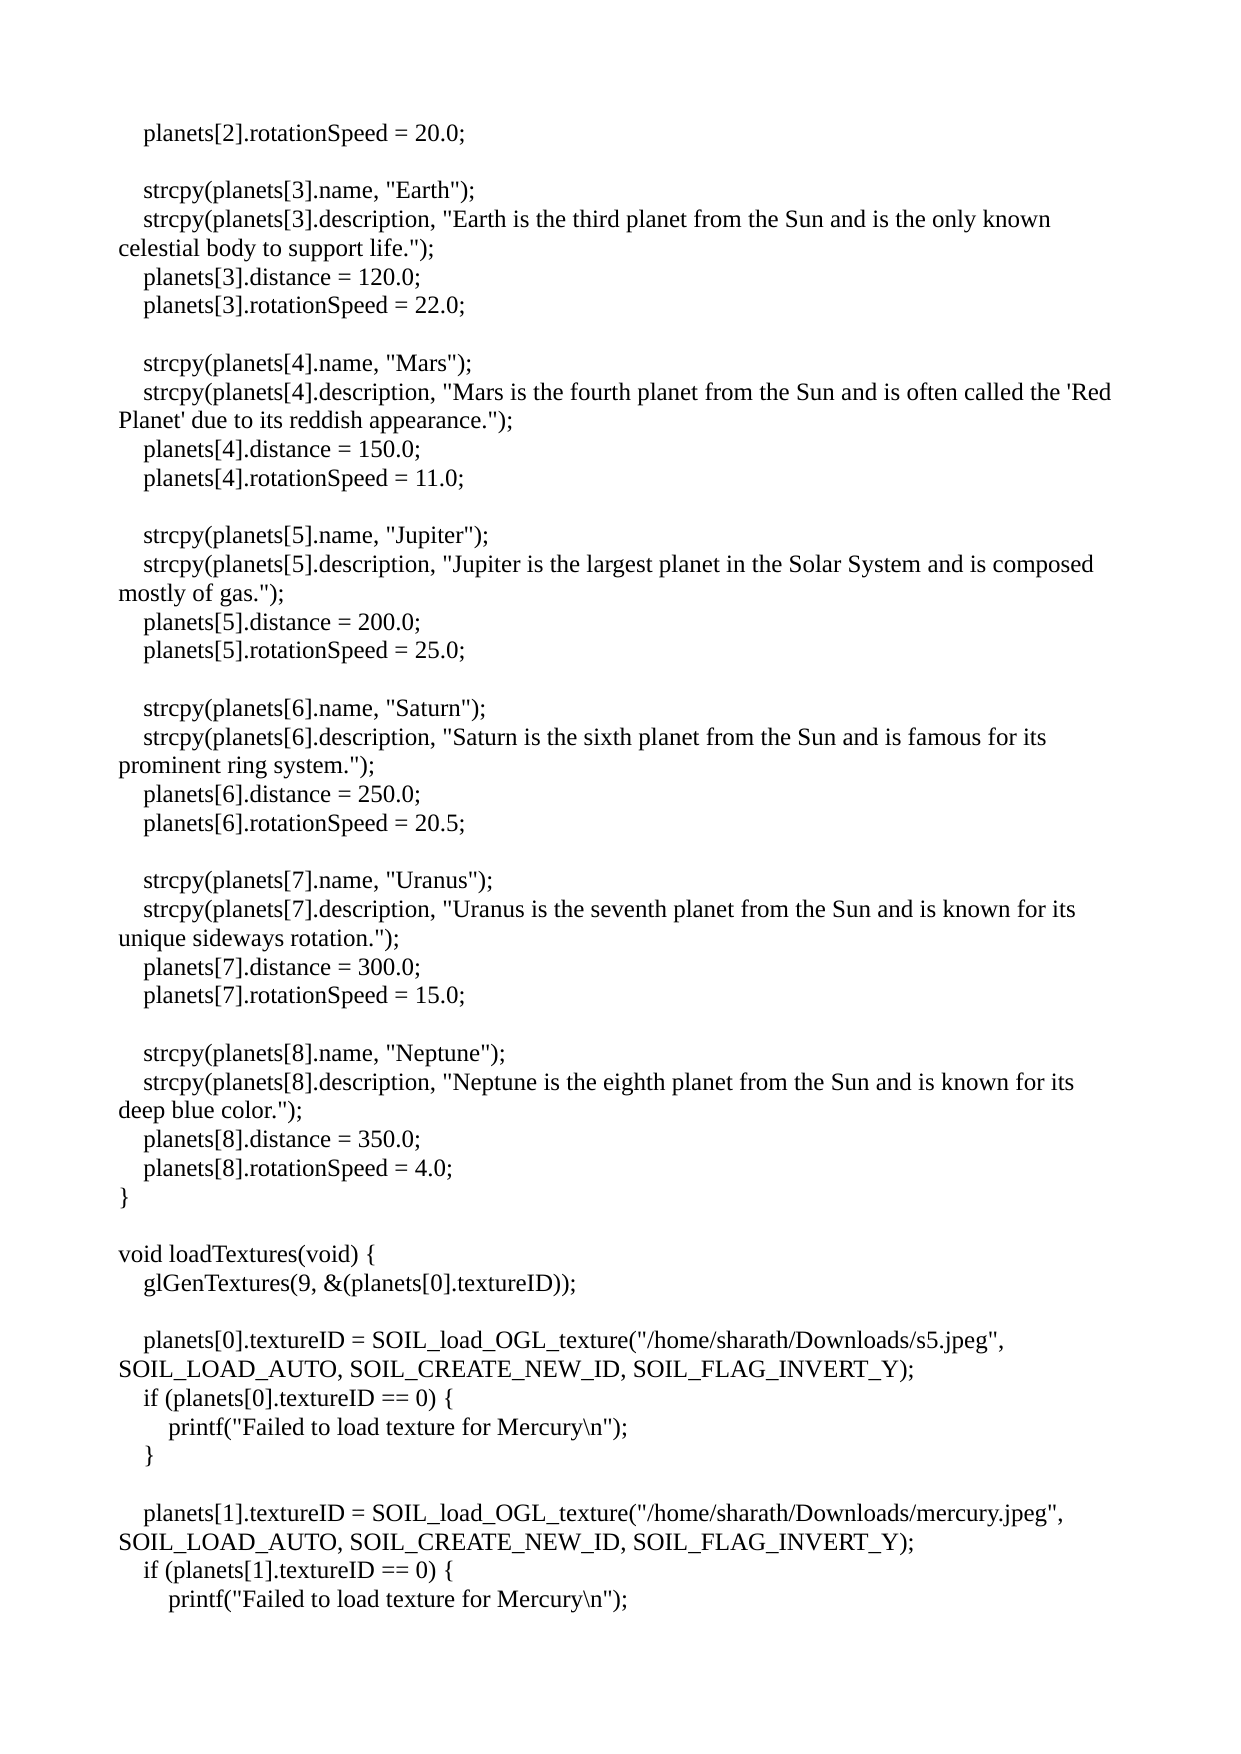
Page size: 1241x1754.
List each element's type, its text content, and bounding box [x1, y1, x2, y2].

text strcpy(planets[7].description, "Uranus is the seventh planet from the Sun and is known for its unique sideways rotation."); [118, 894, 1122, 952]
text planets[3].rotationSpeed = 22.0; [118, 291, 1122, 319]
text planets[4].rotationSpeed = 11.0; [118, 463, 1122, 492]
text if (planets[0].textureID == 0) { [118, 1383, 1122, 1412]
text planets[5].distance = 200.0; [118, 607, 1122, 636]
text } [118, 1441, 1122, 1469]
text strcpy(planets[5].name, "Jupiter"); [118, 521, 1122, 549]
text planets[4].distance = 150.0; [118, 434, 1122, 463]
text if (planets[1].textureID == 0) { [118, 1556, 1122, 1584]
text planets[8].distance = 350.0; [118, 1124, 1122, 1153]
text glGenTextures(9, &(planets[0].textureID)); [118, 1268, 1122, 1297]
text strcpy(planets[8].description, "Neptune is the eighth planet from the Sun and is known for its deep blue color."); [118, 1067, 1122, 1124]
text strcpy(planets[6].description, "Saturn is the sixth planet from the Sun and is famous for its prominent ring system."); [118, 722, 1122, 779]
text planets[6].rotationSpeed = 20.5; [118, 808, 1122, 837]
text planets[5].rotationSpeed = 25.0; [118, 636, 1122, 664]
text void loadTextures(void) { [118, 1239, 1122, 1268]
text planets[7].rotationSpeed = 15.0; [118, 981, 1122, 1009]
text strcpy(planets[8].name, "Neptune"); [118, 1038, 1122, 1067]
text strcpy(planets[3].name, "Earth"); [118, 176, 1122, 204]
text } [118, 1182, 1122, 1211]
text printf("Failed to load texture for Mercury\n"); [118, 1412, 1122, 1441]
text planets[2].rotationSpeed = 20.0; [118, 118, 1122, 147]
text planets[7].distance = 300.0; [118, 952, 1122, 981]
text strcpy(planets[7].name, "Uranus"); [118, 866, 1122, 894]
text strcpy(planets[5].description, "Jupiter is the largest planet in the Solar System and is composed mostly of gas."); [118, 549, 1122, 607]
text planets[8].rotationSpeed = 4.0; [118, 1153, 1122, 1182]
text planets[1].textureID = SOIL_load_OGL_texture("/home/sharath/Downloads/mercury.jpeg", SOIL_LOAD_AUTO, SOIL_CREATE_NEW_ID, SOIL_FLAG_INVERT_Y); [118, 1498, 1122, 1556]
text printf("Failed to load texture for Mercury\n"); [118, 1584, 1122, 1613]
text strcpy(planets[4].description, "Mars is the fourth planet from the Sun and is often called the 'Red Planet' due to its reddish appearance."); [118, 377, 1122, 434]
text planets[3].distance = 120.0; [118, 262, 1122, 291]
text planets[0].textureID = SOIL_load_OGL_texture("/home/sharath/Downloads/s5.jpeg", SOIL_LOAD_AUTO, SOIL_CREATE_NEW_ID, SOIL_FLAG_INVERT_Y); [118, 1326, 1122, 1383]
text strcpy(planets[6].name, "Saturn"); [118, 693, 1122, 722]
text strcpy(planets[4].name, "Mars"); [118, 348, 1122, 377]
text planets[6].distance = 250.0; [118, 779, 1122, 808]
text strcpy(planets[3].description, "Earth is the third planet from the Sun and is the only known celestial body to support life."); [118, 204, 1122, 262]
